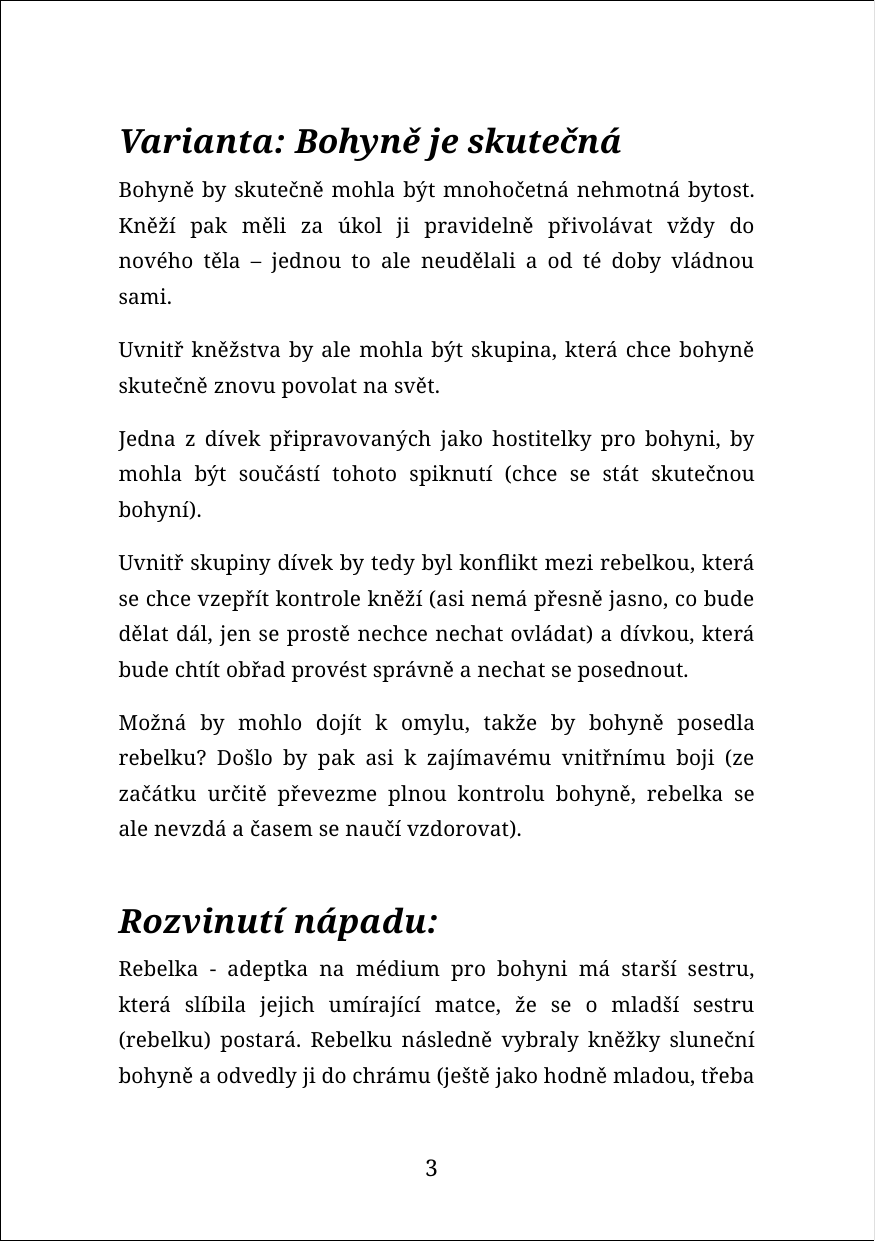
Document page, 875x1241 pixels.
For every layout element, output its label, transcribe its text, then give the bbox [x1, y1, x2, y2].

text Uvnitř kněžstva by ale mohla být skupina, která chce bohyně skutečně znovu povolat na svět. [118, 335, 756, 399]
text Možná by mohlo dojít k omylu, takže by bohyně posedla rebelku? Došlo by pak asi k zajímavému vnitřnímu boji (ze začátku určitě převezme plnou kontrolu bohyně, rebelka se ale nevzdá a časem se naučí vzdorovat). [118, 708, 756, 843]
text Bohyně by skutečně mohla být mnohočetná nehmotná bytost. Kněží pak měli za úkol ji pravidelně přivolávat vždy do nového těla – jednou to ale neudělali a od té doby vládnou sami. [118, 175, 756, 310]
text Rebelka - adeptka na médium pro bohyni má starší sestru, která slíbila jejich umírající matce, že se o mladší sestru (rebelku) postará. Rebelku následně vybraly kněžky sluneční bohyně a odvedly ji do chrámu (ještě jako hodně mladou, třeba [118, 954, 756, 1089]
subtitle Rozvinutí nápadu: [118, 897, 756, 943]
text Jedna z dívek připravovaných jako hostitelky pro bohyni, by mohla být součástí tohoto spiknutí (chce se stát skutečnou bohyní). [118, 424, 756, 523]
subtitle Varianta: Bohyně je skutečná [118, 118, 756, 164]
text Uvnitř skupiny dívek by tedy byl konflikt mezi rebelkou, která se chce vzepřít kontrole kněží (asi nemá přesně jasno, co bude dělat dál, jen se prostě nechce nechat ovládat) a dívkou, která bude chtít obřad provést správně a nechat se posednout. [118, 548, 756, 683]
